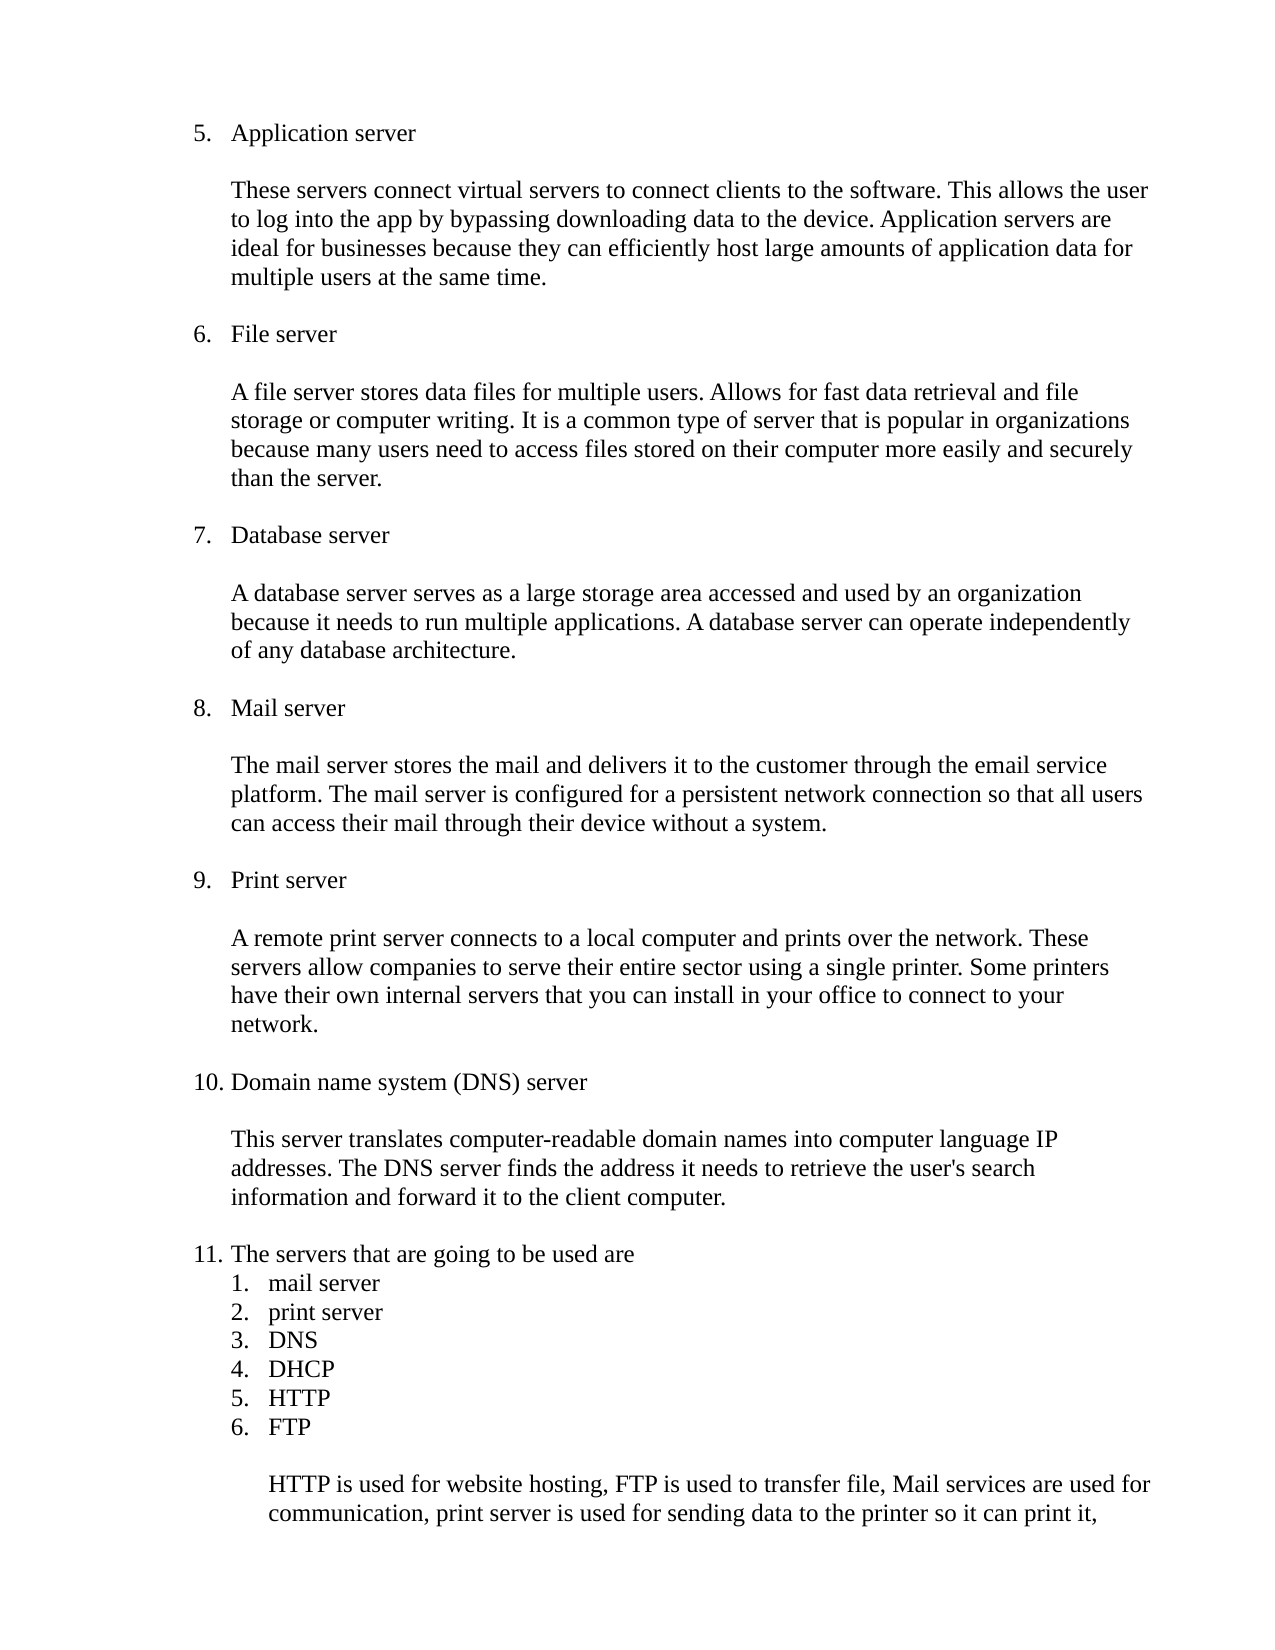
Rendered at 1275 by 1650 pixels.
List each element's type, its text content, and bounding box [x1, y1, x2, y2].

list Application server These servers connect virtual servers to connect clients to the software. This allows the user to log into the app by bypassing downloading data to the device. Application servers are ideal for businesses because they can efficiently host large amounts of application data for multiple users at the same time. [193, 118, 1157, 319]
list File server A file server stores data files for multiple users. Allows for fast data retrieval and file storage or computer writing. It is a common type of server that is popular in organizations because many users need to access files stored on their computer more easily and securely than the server. [193, 319, 1157, 521]
list The servers that are going to be used are [193, 1239, 1157, 1268]
list Mail server The mail server stores the mail and delivers it to the customer through the email service platform. The mail server is configured for a persistent network connection so that all users can access their mail through their device without a system. [193, 693, 1157, 866]
list HTTP [231, 1383, 1157, 1412]
list print server [231, 1297, 1157, 1326]
list FTP HTTP is used for website hosting, FTP is used to transfer file, Mail services are used for communication, print server is used for sending data to the printer so it can print it, [231, 1412, 1157, 1527]
list Database server A database server serves as a large storage area accessed and used by an organization because it needs to run multiple applications. A database server can operate independently of any database architecture. [193, 521, 1157, 693]
list mail server [231, 1268, 1157, 1297]
list Domain name system (DNS) server This server translates computer-readable domain names into computer language IP addresses. The DNS server finds the address it needs to retrieve the user's search information and forward it to the client computer. [193, 1067, 1157, 1239]
list DHCP [231, 1354, 1157, 1383]
list DNS [231, 1326, 1157, 1354]
list Print server A remote print server connects to a local computer and prints over the network. These servers allow companies to serve their entire sector using a single printer. Some printers have their own internal servers that you can install in your office to connect to your network. [193, 866, 1157, 1067]
